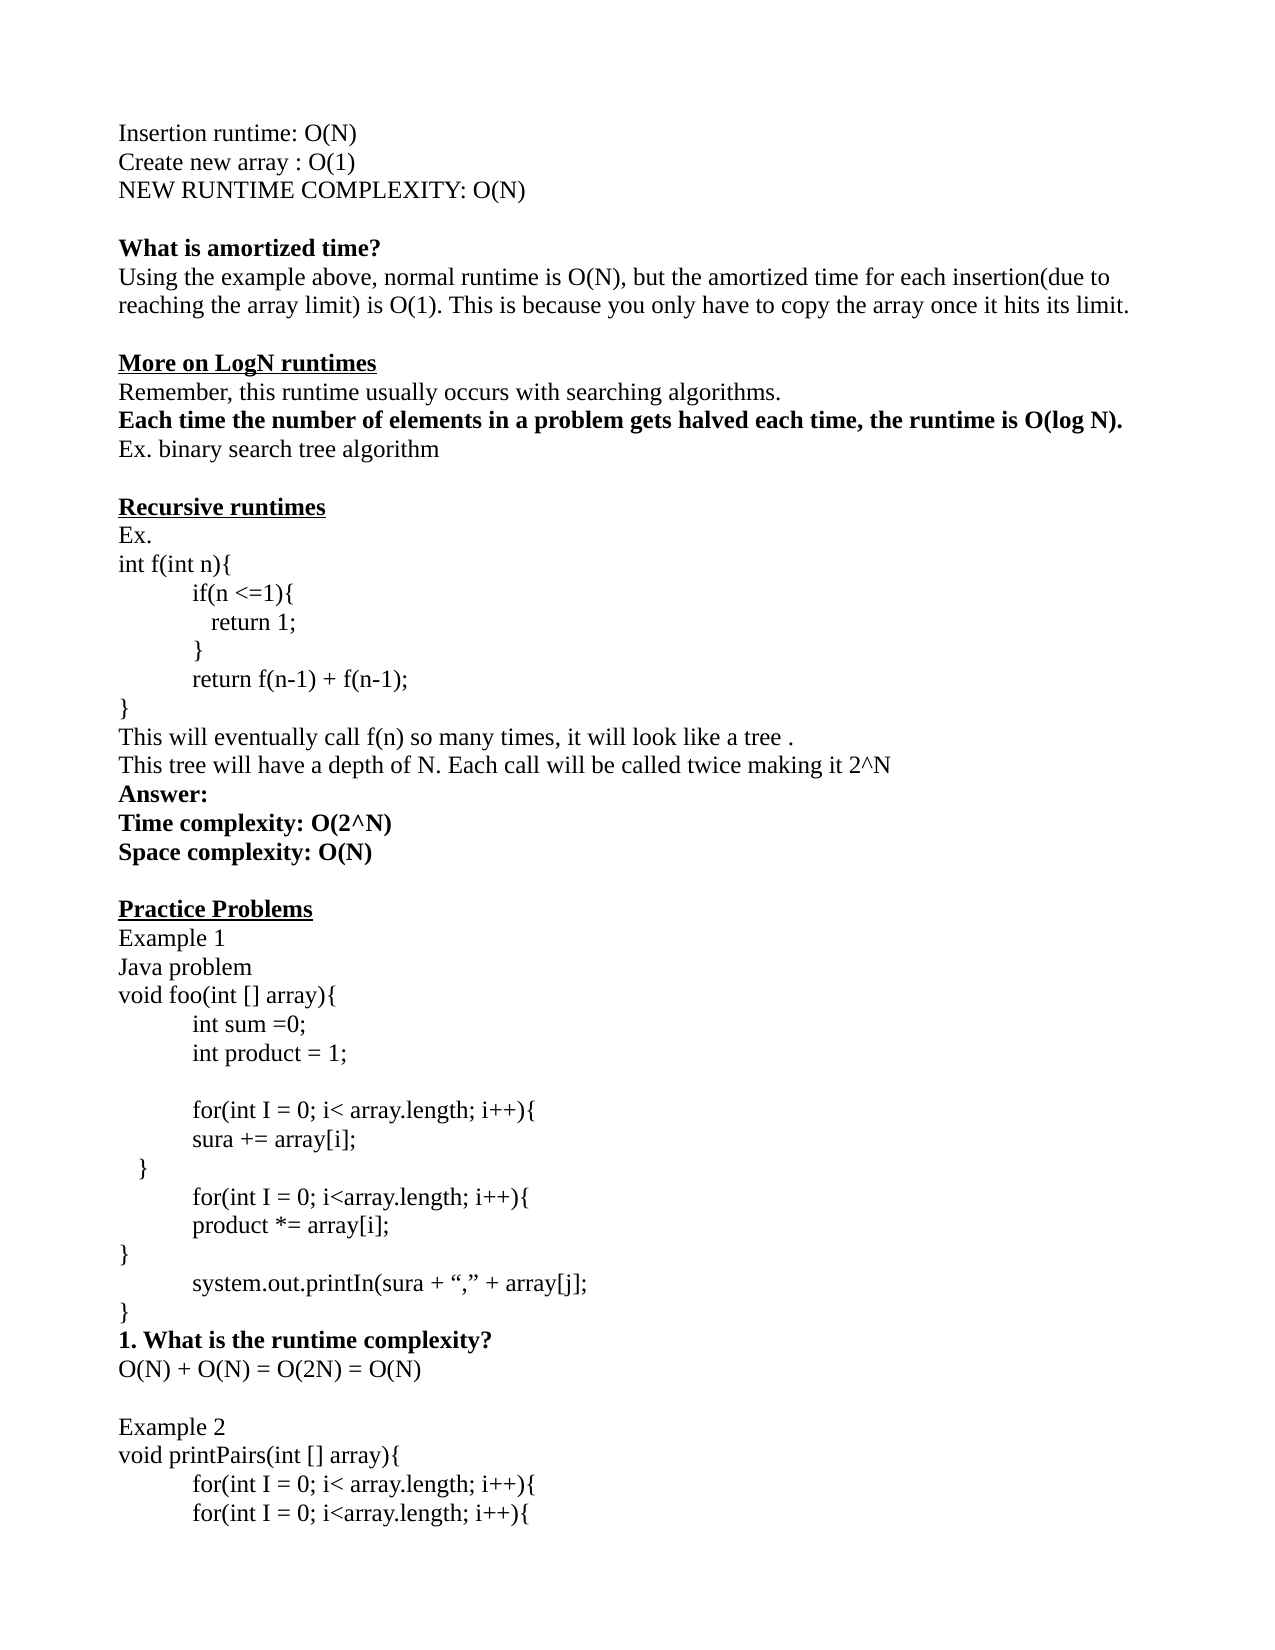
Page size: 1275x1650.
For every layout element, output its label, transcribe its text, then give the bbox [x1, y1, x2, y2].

text for(int I = 0; i< array.length; i++){ [118, 1469, 1157, 1498]
text Ex. [118, 521, 1157, 549]
text Remember, this runtime usually occurs with searching algorithms. [118, 377, 1157, 406]
text This tree will have a depth of N. Each call will be called twice making it 2^N [118, 751, 1157, 779]
text system.out.printIn(sura + “,” + array[j]; [118, 1268, 1157, 1297]
text int sum =0; [118, 1009, 1157, 1038]
text Insertion runtime: O(N) [118, 118, 1157, 147]
text Ex. binary search tree algorithm [118, 434, 1157, 463]
text Space complexity: O(N) [118, 837, 1157, 866]
text Using the example above, normal runtime is O(N), but the amortized time for each insertion(due to reaching the array limit) is O(1). This is because you only have to copy the array once it hits its limit. [118, 262, 1157, 319]
text Example 1 [118, 923, 1157, 952]
text More on LogN runtimes [118, 348, 1157, 377]
text Java problem [118, 952, 1157, 981]
text This will eventually call f(n) so many times, it will look like a tree . [118, 722, 1157, 751]
text Each time the number of elements in a problem gets halved each time, the runtime is O(log N). [118, 406, 1157, 434]
text int f(int n){ [118, 549, 1157, 578]
text Recursive runtimes [118, 492, 1157, 521]
text sura += array[i]; [118, 1124, 1157, 1153]
text NEW RUNTIME COMPLEXITY: O(N) [118, 176, 1157, 204]
text } [118, 1239, 1157, 1268]
text product *= array[i]; [118, 1211, 1157, 1239]
text int product = 1; [118, 1038, 1157, 1067]
text return f(n-1) + f(n-1); [118, 664, 1157, 693]
text return 1; [118, 607, 1157, 636]
text } [118, 1153, 1157, 1182]
text Answer: [118, 779, 1157, 808]
text for(int I = 0; i<array.length; i++){ [118, 1182, 1157, 1211]
text Practice Problems [118, 894, 1157, 923]
text } [118, 1297, 1157, 1326]
text Time complexity: O(2^N) [118, 808, 1157, 837]
text } [118, 636, 1157, 664]
text O(N) + O(N) = O(2N) = O(N) [118, 1354, 1157, 1383]
text Create new array : O(1) [118, 147, 1157, 176]
text for(int I = 0; i<array.length; i++){ [118, 1498, 1157, 1527]
text 1. What is the runtime complexity? [118, 1326, 1157, 1354]
text for(int I = 0; i< array.length; i++){ [118, 1096, 1157, 1124]
text void foo(int [] array){ [118, 981, 1157, 1009]
text if(n <=1){ [118, 578, 1157, 607]
text void printPairs(int [] array){ [118, 1441, 1157, 1469]
text What is amortized time? [118, 233, 1157, 262]
text } [118, 693, 1157, 722]
text Example 2 [118, 1412, 1157, 1441]
